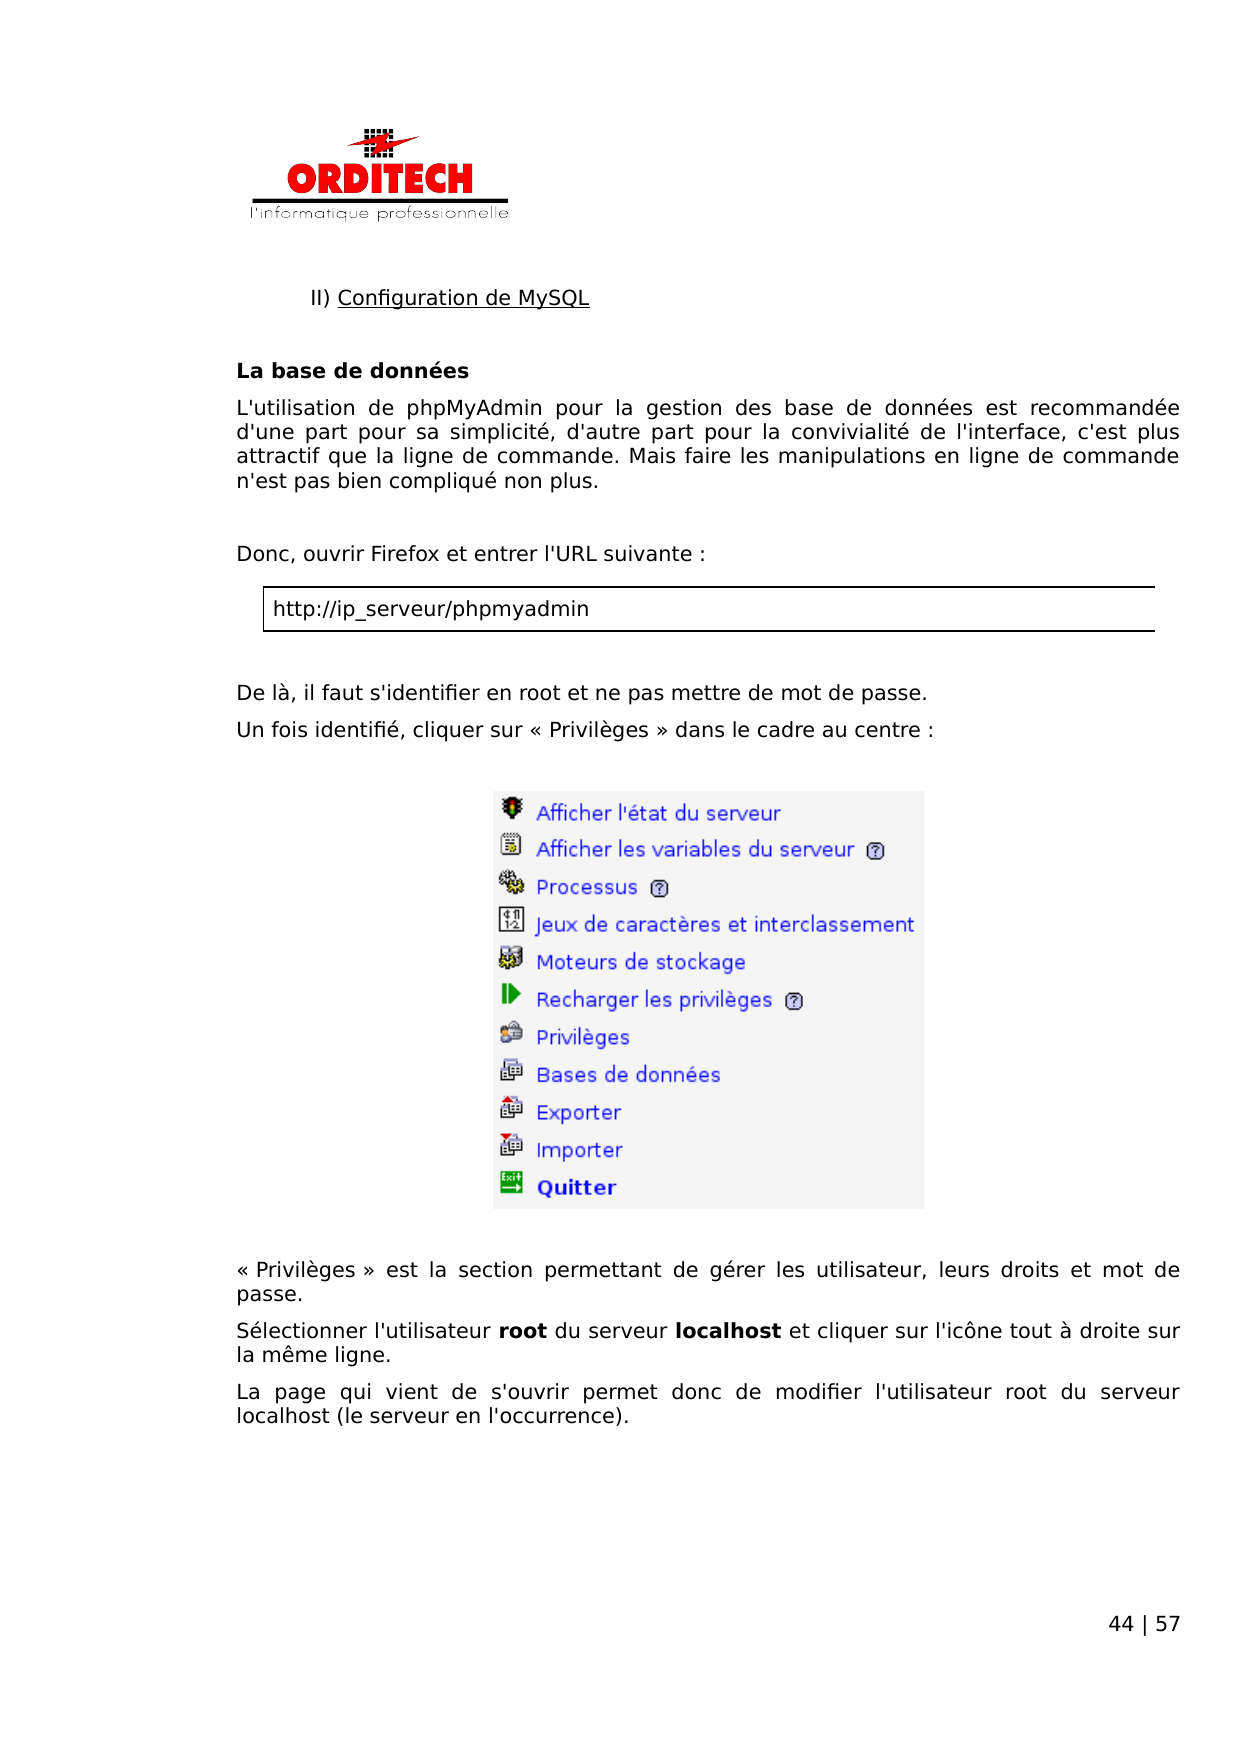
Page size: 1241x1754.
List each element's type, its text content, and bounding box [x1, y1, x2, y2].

text Donc, ouvrir Firefox et entrer l'URL suivante : [236, 542, 1181, 567]
text http://ip_serveur/phpmyadmin [273, 597, 1146, 621]
picture [236, 118, 527, 232]
text De là, il faut s'identifier en root et ne pas mettre de mot de passe. [236, 681, 1181, 705]
text Sélectionner l'utilisateur root du serveur localhost et cliquer sur l'icône tout à droite sur la même ligne. [236, 1319, 1181, 1367]
picture [493, 791, 925, 1209]
text Un fois identifié, cliquer sur « Privilèges » dans le cadre au centre : [236, 718, 1181, 742]
text « Privilèges » est la section permettant de gérer les utilisateur, leurs droits et mot de passe. [236, 1258, 1181, 1306]
text L'utilisation de phpMyAdmin pour la gestion des base de données est recommandée d'une part pour sa simplicité, d'autre part pour la convivialité de l'interface, c'est plus attractif que la ligne de commande. Mais faire les manipulations en ligne de commande n'est pas bien compliqué non plus. [236, 396, 1181, 493]
text La base de données [236, 359, 1181, 383]
text La page qui vient de s'ouvrir permet donc de modifier l'utilisateur root du serveur localhost (le serveur en l'occurrence). [236, 1380, 1181, 1428]
text II) Configuration de MySQL [236, 286, 1181, 310]
